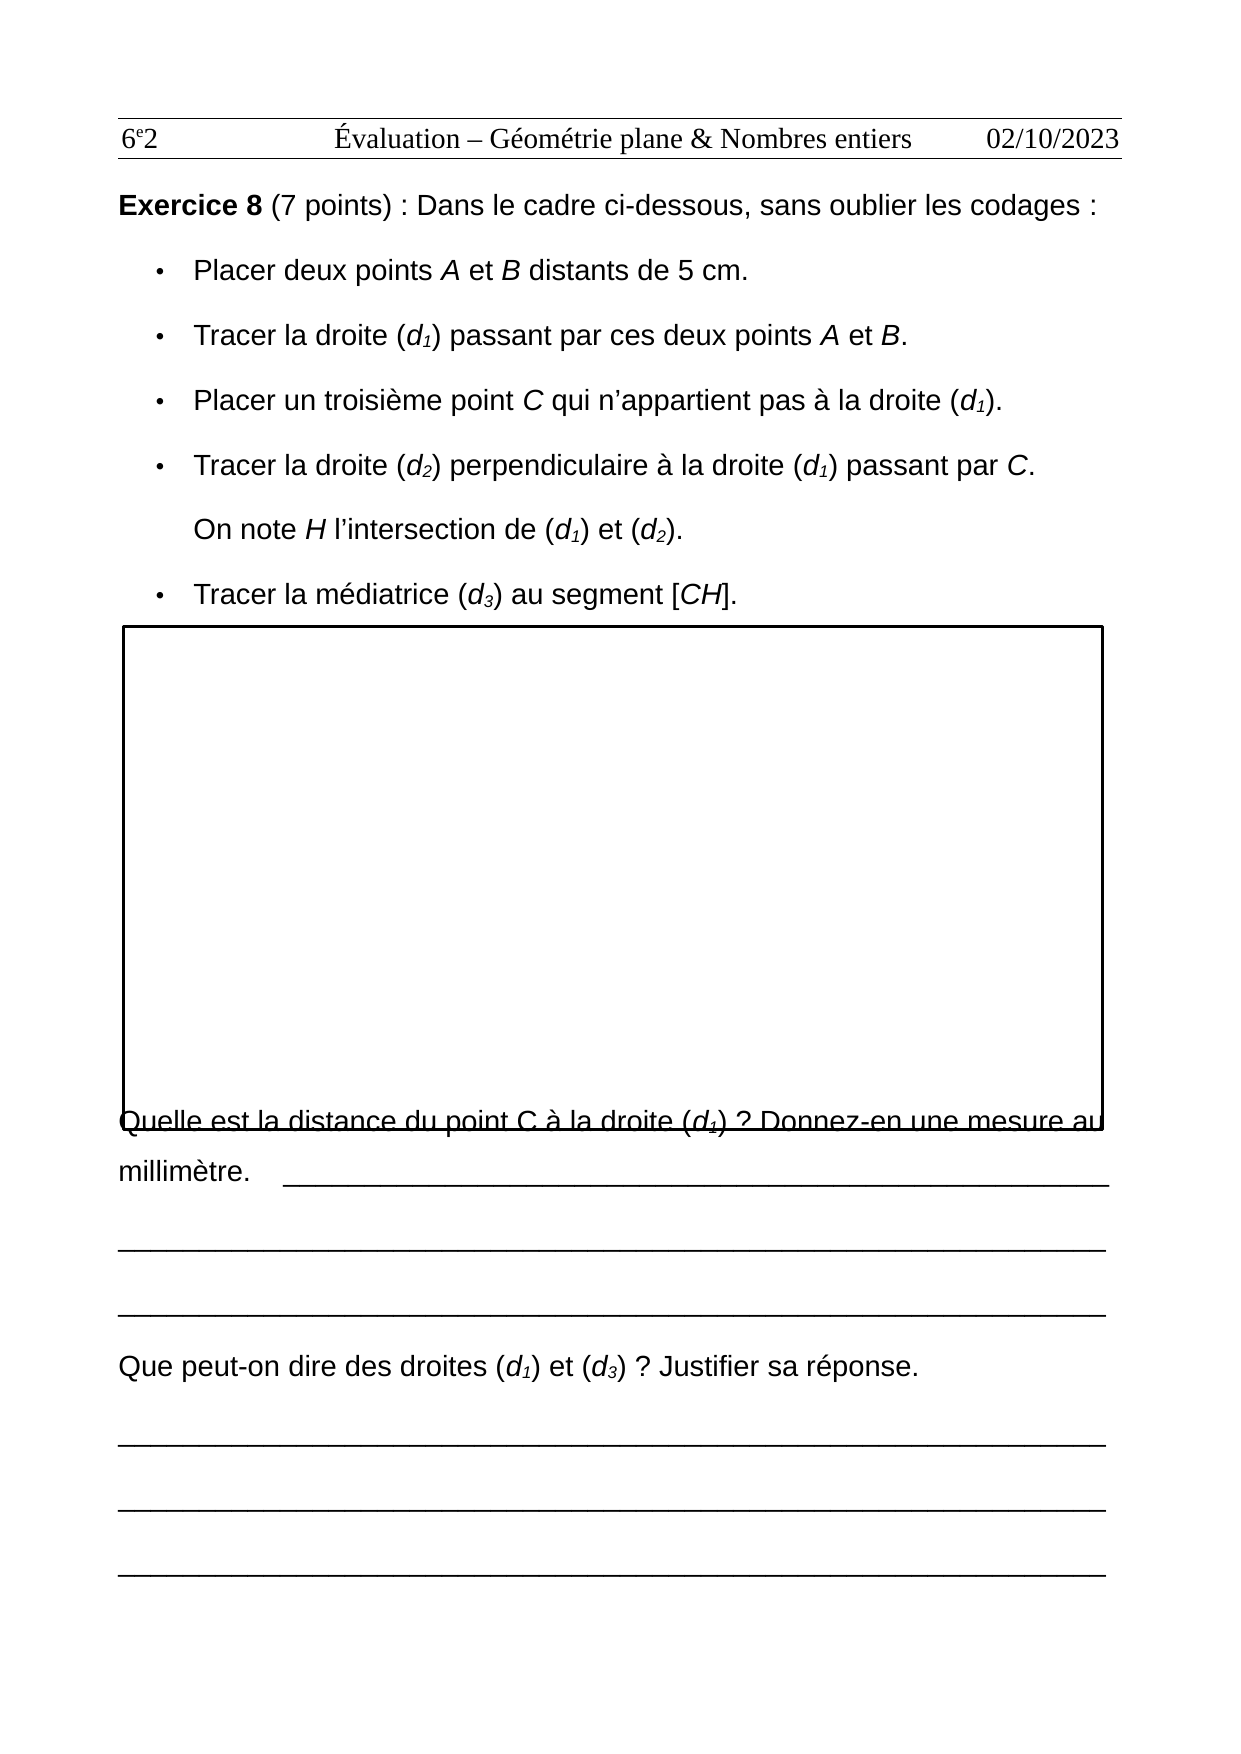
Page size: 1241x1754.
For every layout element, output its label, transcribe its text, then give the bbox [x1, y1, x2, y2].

text _____________________________________________________________ [118, 1219, 1122, 1253]
list Tracer la droite (d2) perpendiculaire à la droite (d1) passant par C. [156, 447, 1122, 481]
text Que peut-on dire des droites (d1) et (d3) ? Justifier sa réponse. [118, 1349, 1122, 1382]
text _____________________________________________________________ [118, 1479, 1122, 1512]
text Exercice 8 (7 points) : Dans le cadre ci-dessous, sans oublier les codages : [118, 188, 1122, 221]
list On note H l’intersection de (d1) et (d2). [156, 512, 1122, 546]
list Tracer la médiatrice (d3) au segment [CH]. [156, 577, 1122, 611]
text _____________________________________________________________ [118, 1414, 1122, 1447]
list Placer un troisième point C qui n’appartient pas à la droite (d1). [156, 383, 1122, 416]
list Placer deux points A et B distants de 5 cm. [156, 253, 1122, 286]
text _____________________________________________________________ [118, 1543, 1122, 1577]
text _____________________________________________________________ [118, 1284, 1122, 1317]
list Tracer la droite (d1) passant par ces deux points A et B. [156, 318, 1122, 351]
text Quelle est la distance du point C à la droite (d1) ? Donnez-en une mesure au millimètre. ___________________________________________________ [118, 1104, 1122, 1188]
